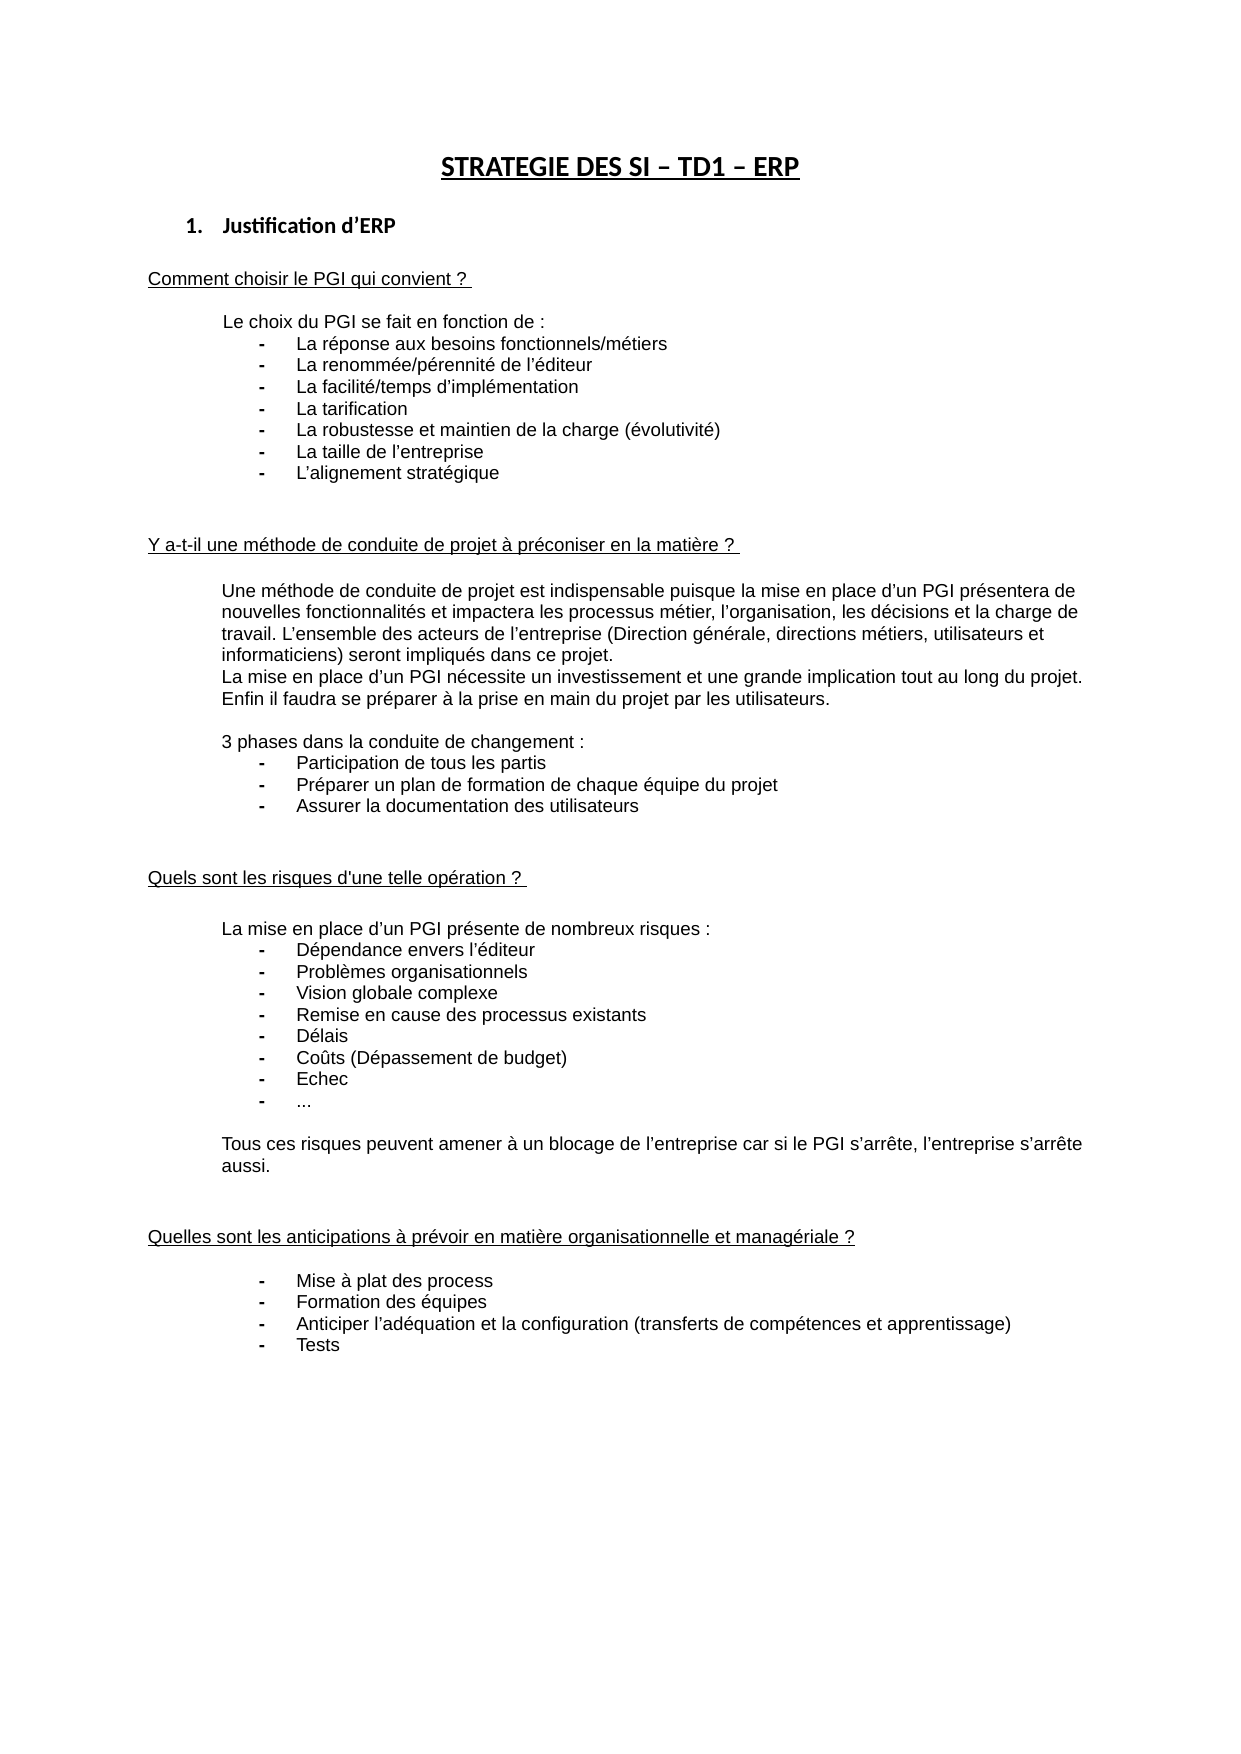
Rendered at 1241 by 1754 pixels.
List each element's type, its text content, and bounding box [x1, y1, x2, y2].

list Problèmes organisationnels [258, 960, 1093, 982]
list ... [258, 1090, 1093, 1111]
list La renommée/pérennité de l’éditeur [258, 354, 1093, 376]
text Tous ces risques peuvent amener à un blocage de l’entreprise car si le PGI s’arrête, l’entreprise s’arrête aussi. [221, 1133, 1093, 1176]
text Le choix du PGI se fait en fonction de : [148, 311, 1093, 333]
list Echec [258, 1068, 1093, 1090]
list La réponse aux besoins fonctionnels/métiers [258, 333, 1093, 354]
text Y a-t-il une méthode de conduite de projet à préconiser en la matière ? [148, 534, 1093, 556]
list Justification d’ERP [185, 211, 1093, 239]
text Quels sont les risques d'une telle opération ? [148, 867, 1093, 888]
text STRATEGIE DES SI – TD1 – ERP [148, 148, 1093, 183]
list Vision globale complexe [258, 982, 1093, 1003]
list La tarification [258, 397, 1093, 419]
text La mise en place d’un PGI nécessite un investissement et une grande implication tout au long du projet. [148, 666, 1093, 687]
list Remise en cause des processus existants [258, 1003, 1093, 1025]
text Une méthode de conduite de projet est indispensable puisque la mise en place d’un PGI présentera de nouvelles fonctionnalités et impactera les processus métier, l’organisation, les décisions et la charge de travail. L’ensemble des acteurs de l’entreprise (Direction générale, directions métiers, utilisateurs et informaticiens) seront impliqués dans ce projet. [221, 579, 1093, 666]
list Anticiper l’adéquation et la configuration (transferts de compétences et apprentissage) [258, 1313, 1093, 1334]
list Formation des équipes [258, 1291, 1093, 1313]
list Participation de tous les partis [258, 752, 1093, 773]
text Quelles sont les anticipations à prévoir en matière organisationnelle et managériale ? [148, 1226, 1093, 1248]
list Dépendance envers l’éditeur [258, 939, 1093, 960]
list Mise à plat des process [258, 1269, 1093, 1291]
list La robustesse et maintien de la charge (évolutivité) [258, 419, 1093, 441]
text 3 phases dans la conduite de changement : [148, 730, 1093, 752]
list Coûts (Dépassement de budget) [258, 1047, 1093, 1068]
list L’alignement stratégique [258, 462, 1093, 484]
list Délais [258, 1025, 1093, 1047]
list Tests [258, 1334, 1093, 1356]
text Enfin il faudra se préparer à la prise en main du projet par les utilisateurs. [148, 687, 1093, 709]
list La taille de l’entreprise [258, 441, 1093, 462]
text Comment choisir le PGI qui convient ? [148, 268, 1093, 289]
list Préparer un plan de formation de chaque équipe du projet [258, 773, 1093, 795]
list La facilité/temps d’implémentation [258, 376, 1093, 397]
text La mise en place d’un PGI présente de nombreux risques : [148, 917, 1093, 939]
list Assurer la documentation des utilisateurs [258, 795, 1093, 817]
